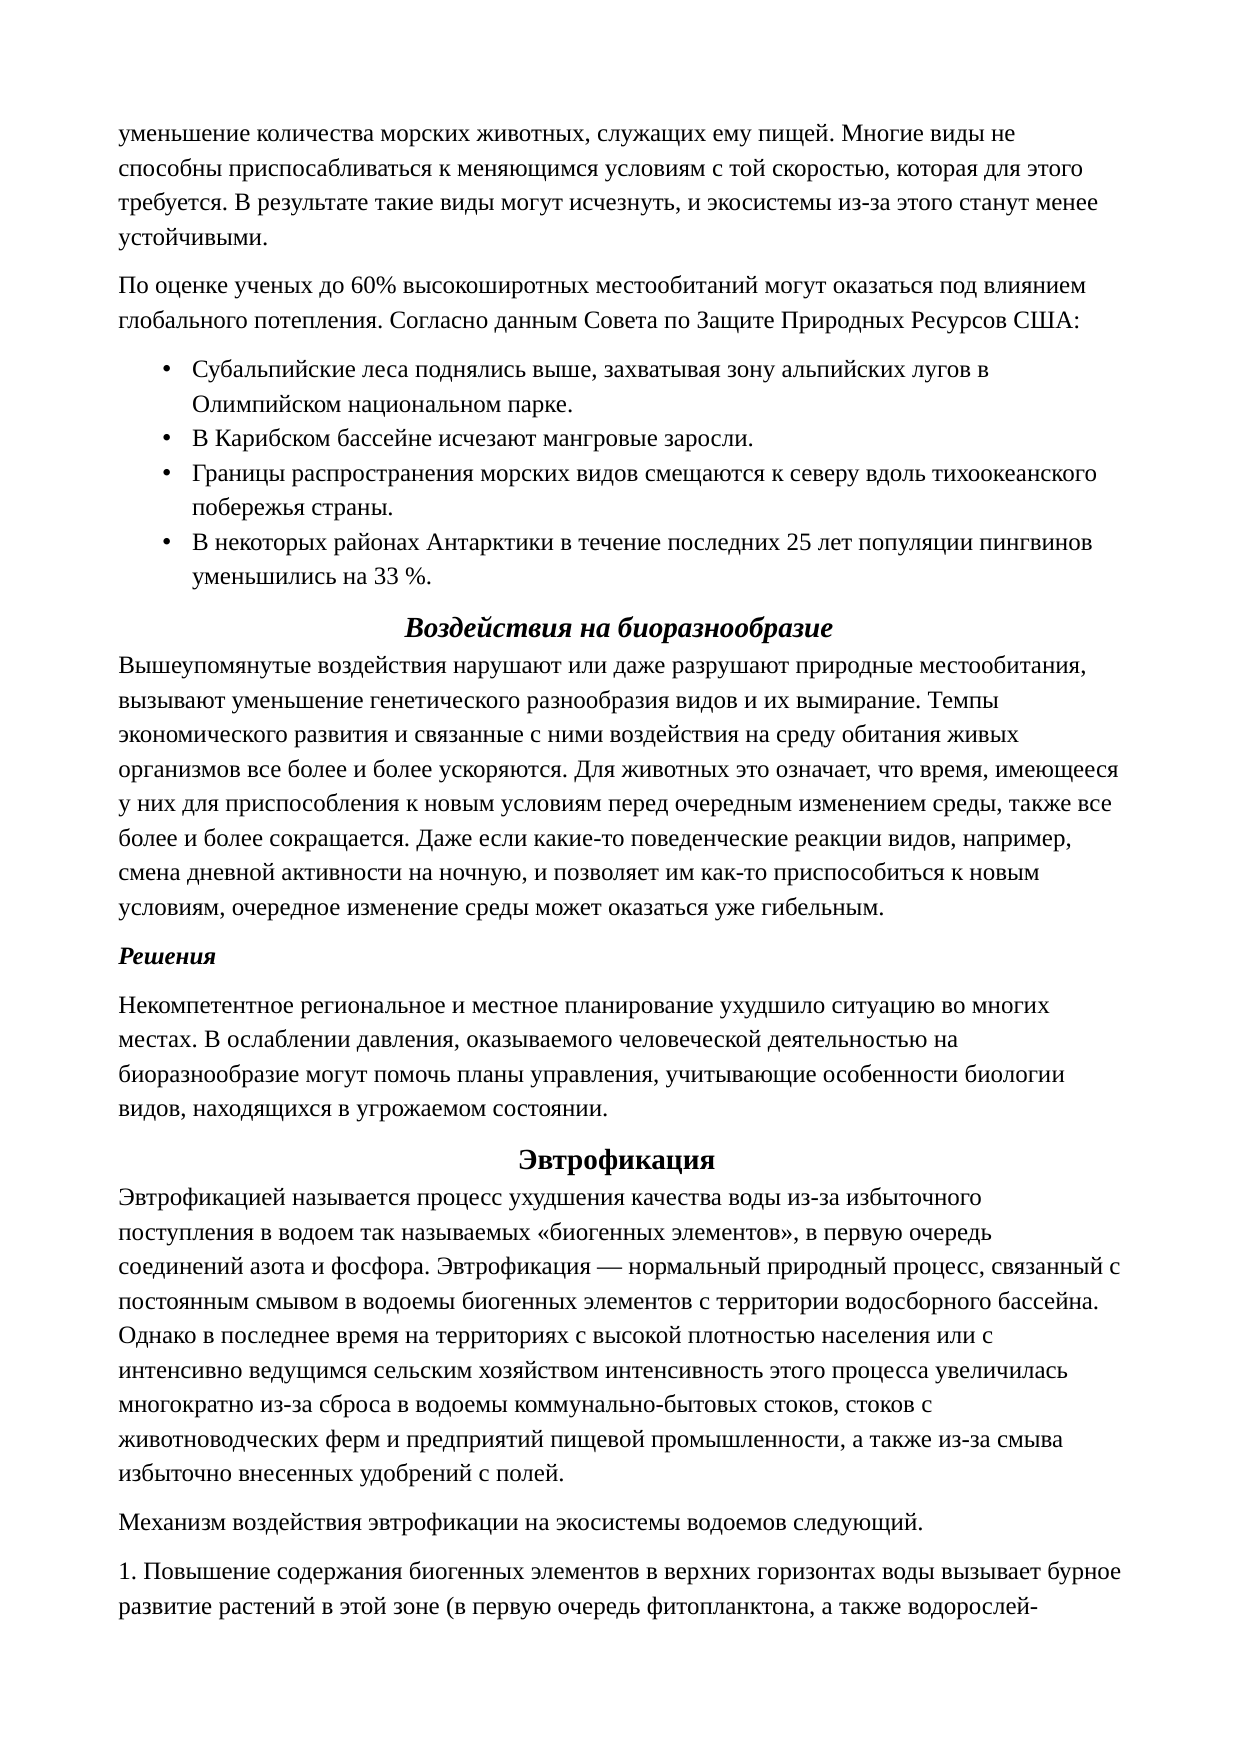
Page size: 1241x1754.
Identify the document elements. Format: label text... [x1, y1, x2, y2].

text Эвтрофикацией называется процесс ухудшения качества воды из-за избыточного поступления в водоем так называемых «биогенных элементов», в первую очередь соединений азота и фосфора. Эвтрофикация — нормальный природный процесс, связанный с постоянным смывом в водоемы биогенных элементов с территории водосборного бассейна. Однако в последнее время на территориях с высокой плотностью населения или с интенсивно ведущимся сельским хозяйством интенсивность этого процесса увеличилась многократно из-за сброса в водоемы коммунально-бытовых стоков, стоков с животноводческих ферм и предприятий пищевой промышленности, а также из-за смыва избыточно внесенных удобрений с полей. [118, 1182, 1122, 1487]
list В Карибском бассейне исчезают мангровые заросли. [162, 423, 1122, 452]
text 1. Повышение содержания биогенных элементов в верхних горизонтах воды вызывает бурное развитие растений в этой зоне (в первую очередь фитопланктона, а также водорослей- [118, 1556, 1122, 1620]
list В некоторых районах Антарктики в течение последних 25 лет популяции пингвинов уменьшились на 33 %. [162, 527, 1122, 590]
text Вышеупомянутые воздействия нарушают или даже разрушают природные местообитания, вызывают уменьшение генетического разнообразия видов и их вымирание. Темпы экономического развития и связанные с ними воздействия на среду обитания живых организмов все более и более ускоряются. Для животных это означает, что время, имеющееся у них для приспособления к новым условиям перед очередным изменением среды, также все более и более сокращается. Даже если какие-то поведенческие реакции видов, например, смена дневной активности на ночную, и позволяет им как-то приспособиться к новым условиям, очередное изменение среды может оказаться уже гибельным. [118, 650, 1122, 920]
text По оценке ученых до 60% высокоширотных местообитаний могут оказаться под влиянием глобального потепления. Согласно данным Совета по Защите Природных Ресурсов США: [118, 271, 1122, 334]
text Механизм воздействия эвтрофикации на экосистемы водоемов следующий. [118, 1507, 1122, 1536]
text Эвтрофикация [118, 1142, 1122, 1176]
text Решения [118, 941, 1122, 969]
list Границы распространения морских видов смещаются к северу вдоль тихоокеанского побережья страны. [162, 458, 1122, 521]
text Воздействия на биоразнообразие [118, 610, 1122, 644]
text Некомпетентное региональное и местное планирование ухудшило ситуацию во многих местах. В ослаблении давления, оказываемого человеческой деятельностью на биоразнообразие могут помочь планы управления, учитывающие особенности биологии видов, находящихся в угрожаемом состоянии. [118, 990, 1122, 1122]
list Субальпийские леса поднялись выше, захватывая зону альпийских лугов в Олимпийском национальном парке. [162, 354, 1122, 417]
text уменьшение количества морских животных, служащих ему пищей. Многие виды не способны приспосабливаться к меняющимся условиям с той скоростью, которая для этого требуется. В результате такие виды могут исчезнуть, и экосистемы из-за этого станут менее устойчивыми. [118, 118, 1122, 250]
